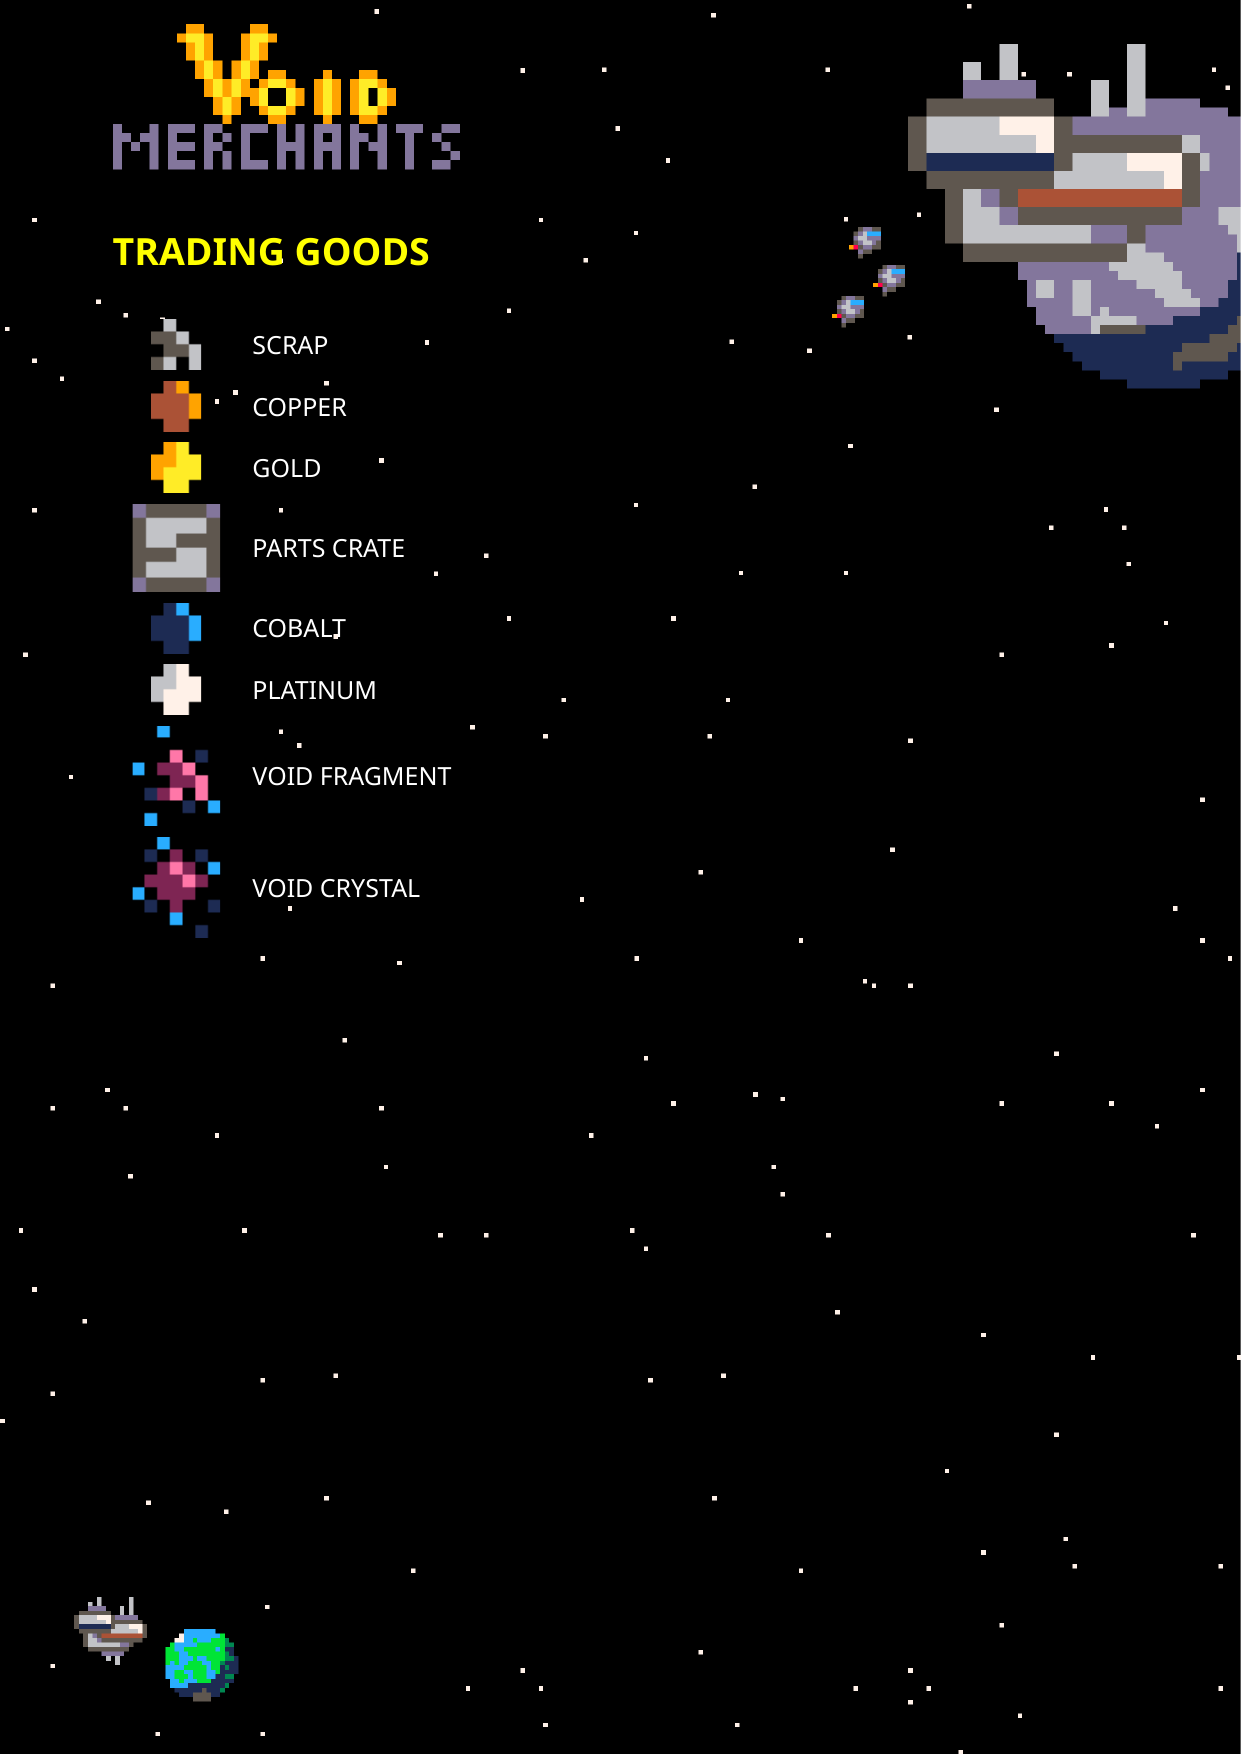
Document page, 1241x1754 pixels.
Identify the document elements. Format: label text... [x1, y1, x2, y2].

table_header SCRAP [240, 314, 1128, 376]
table_cell [113, 659, 240, 720]
table_cell GOLD [240, 437, 1128, 498]
table_cell COPPER [240, 376, 1128, 437]
picture [0, 0, 1241, 1754]
table_cell COBALT [240, 598, 1128, 659]
table_cell [113, 720, 240, 832]
table_cell VOID CRYSTAL [240, 832, 1128, 943]
subtitle TRADING GOODS [112, 225, 1128, 276]
table_cell VOID FRAGMENT [240, 720, 1128, 832]
table_cell [113, 499, 240, 597]
table_cell PARTS CRATE [240, 499, 1128, 597]
table_cell [113, 832, 240, 943]
table_header [113, 314, 240, 376]
table_cell [113, 598, 240, 659]
table_cell [113, 437, 240, 498]
table_cell PLATINUM [240, 659, 1128, 720]
table_cell [113, 376, 240, 437]
